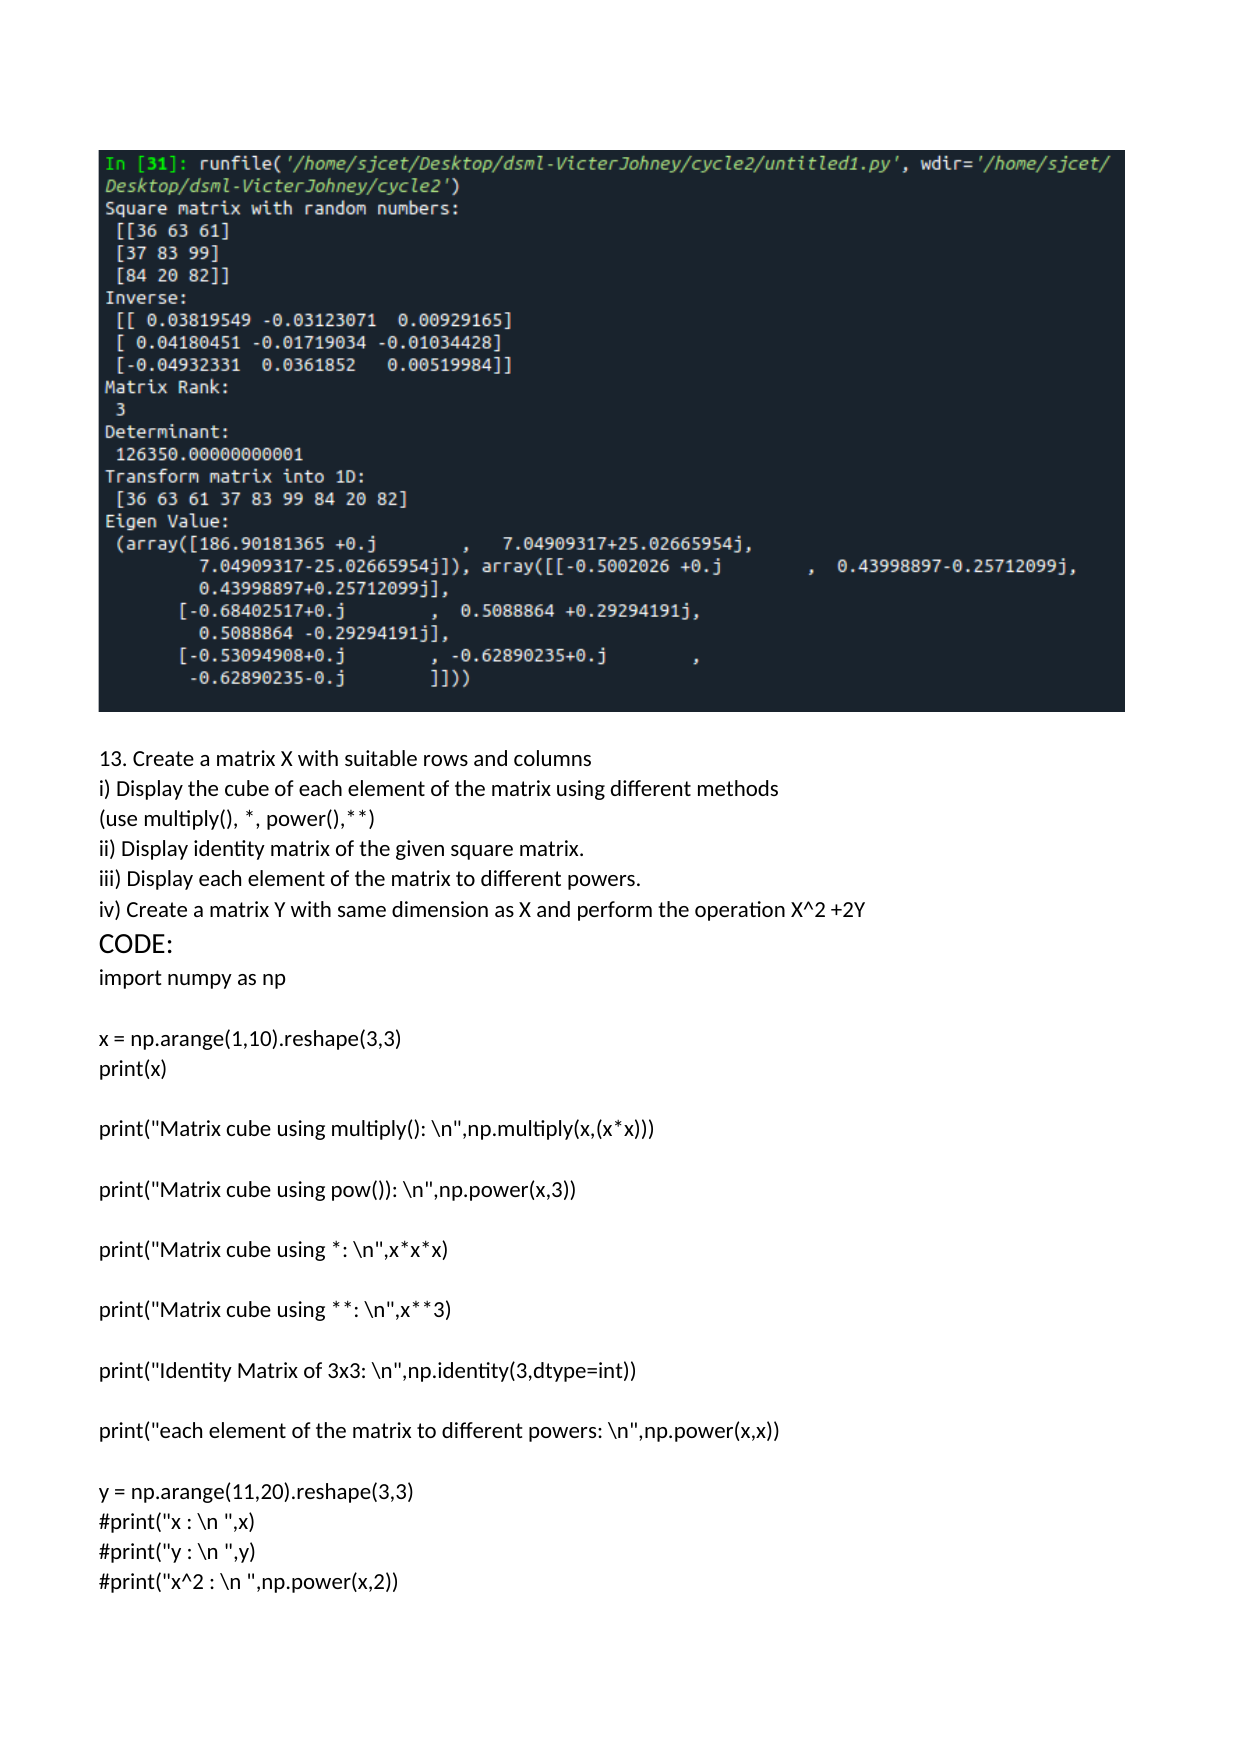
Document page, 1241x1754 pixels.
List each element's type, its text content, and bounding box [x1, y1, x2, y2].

list CODE: [98, 925, 1125, 961]
list y = np.arange(11,20).reshape(3,3) [98, 1477, 1125, 1505]
list import numpy as np [98, 963, 1125, 991]
list iv) Create a matrix Y with same dimension as X and perform the operation X^2 +2Y [98, 895, 1125, 923]
list print(x) [98, 1054, 1125, 1082]
list print("Matrix cube using **: \n",x**3) [98, 1296, 1125, 1324]
list print("Matrix cube using *: \n",x*x*x) [98, 1235, 1125, 1263]
list #print("x : \n ",x) [98, 1507, 1125, 1535]
list iii) Display each element of the matrix to different powers. [98, 864, 1125, 892]
list (use multiply(), *, power(),**) [98, 804, 1125, 832]
list ii) Display identity matrix of the given square matrix. [98, 834, 1125, 862]
list print("each element of the matrix to different powers: \n",np.power(x,x)) [98, 1416, 1125, 1444]
list 13. Create a matrix X with suitable rows and columns [98, 744, 1125, 772]
list i) Display the cube of each element of the matrix using different methods [98, 774, 1125, 802]
list #print("y : \n ",y) [98, 1537, 1125, 1565]
list print("Identity Matrix of 3x3: \n",np.identity(3,dtype=int)) [98, 1356, 1125, 1384]
list print("Matrix cube using pow()): \n",np.power(x,3)) [98, 1175, 1125, 1203]
list #print("x^2 : \n ",np.power(x,2)) [98, 1567, 1125, 1596]
picture [98, 150, 1125, 712]
list print("Matrix cube using multiply(): \n",np.multiply(x,(x*x))) [98, 1114, 1125, 1142]
list x = np.arange(1,10).reshape(3,3) [98, 1024, 1125, 1052]
